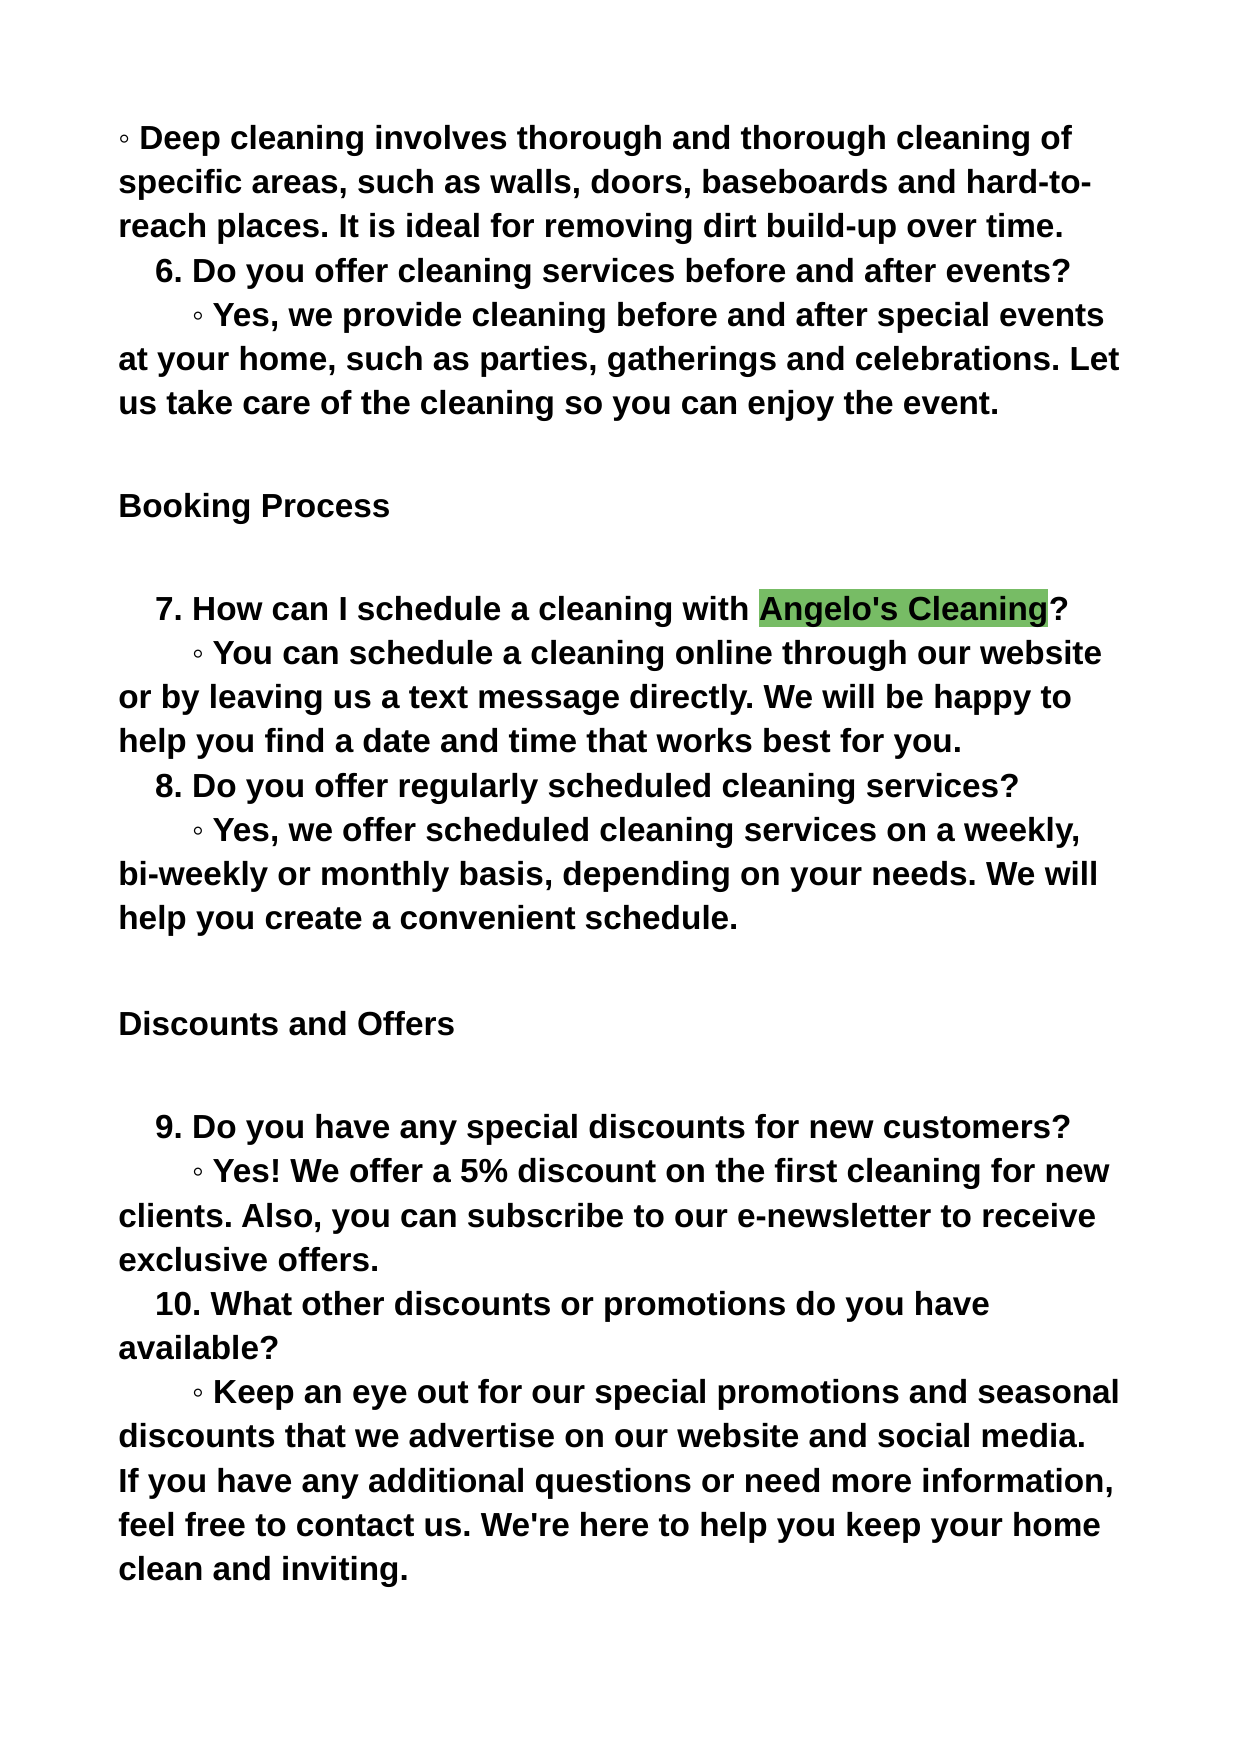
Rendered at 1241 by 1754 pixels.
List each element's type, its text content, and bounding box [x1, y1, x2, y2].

text Discounts and Offers [118, 1004, 1122, 1043]
text 7. How can I schedule a cleaning with Angelo's Cleaning? ◦ You can schedule a cleaning online through our website or by leaving us a text message directly. We will be happy to help you find a date and time that works best for you. 8. Do you offer regularly scheduled cleaning services? ◦ Yes, we offer scheduled cleaning services on a weekly, bi-weekly or monthly basis, depending on your needs. We will help you create a convenient schedule. [118, 545, 1122, 937]
text 9. Do you have any special discounts for new customers? ◦ Yes! We offer a 5% discount on the first cleaning for new clients. Also, you can subscribe to our e-newsletter to receive exclusive offers. 10. What other discounts or promotions do you have available? ◦ Keep an eye out for our special promotions and seasonal discounts that we advertise on our website and social media. If you have any additional questions or need more information, feel free to contact us. We're here to help you keep your home clean and inviting. [118, 1063, 1122, 1587]
text Booking Process [118, 442, 1122, 524]
text ◦ Deep cleaning involves thorough and thorough cleaning of specific areas, such as walls, doors, baseboards and hard-to-reach places. It is ideal for removing dirt build-up over time. 6. Do you offer cleaning services before and after events? ◦ Yes, we provide cleaning before and after special events at your home, such as parties, gatherings and celebrations. Let us take care of the cleaning so you can enjoy the event. [118, 118, 1122, 422]
